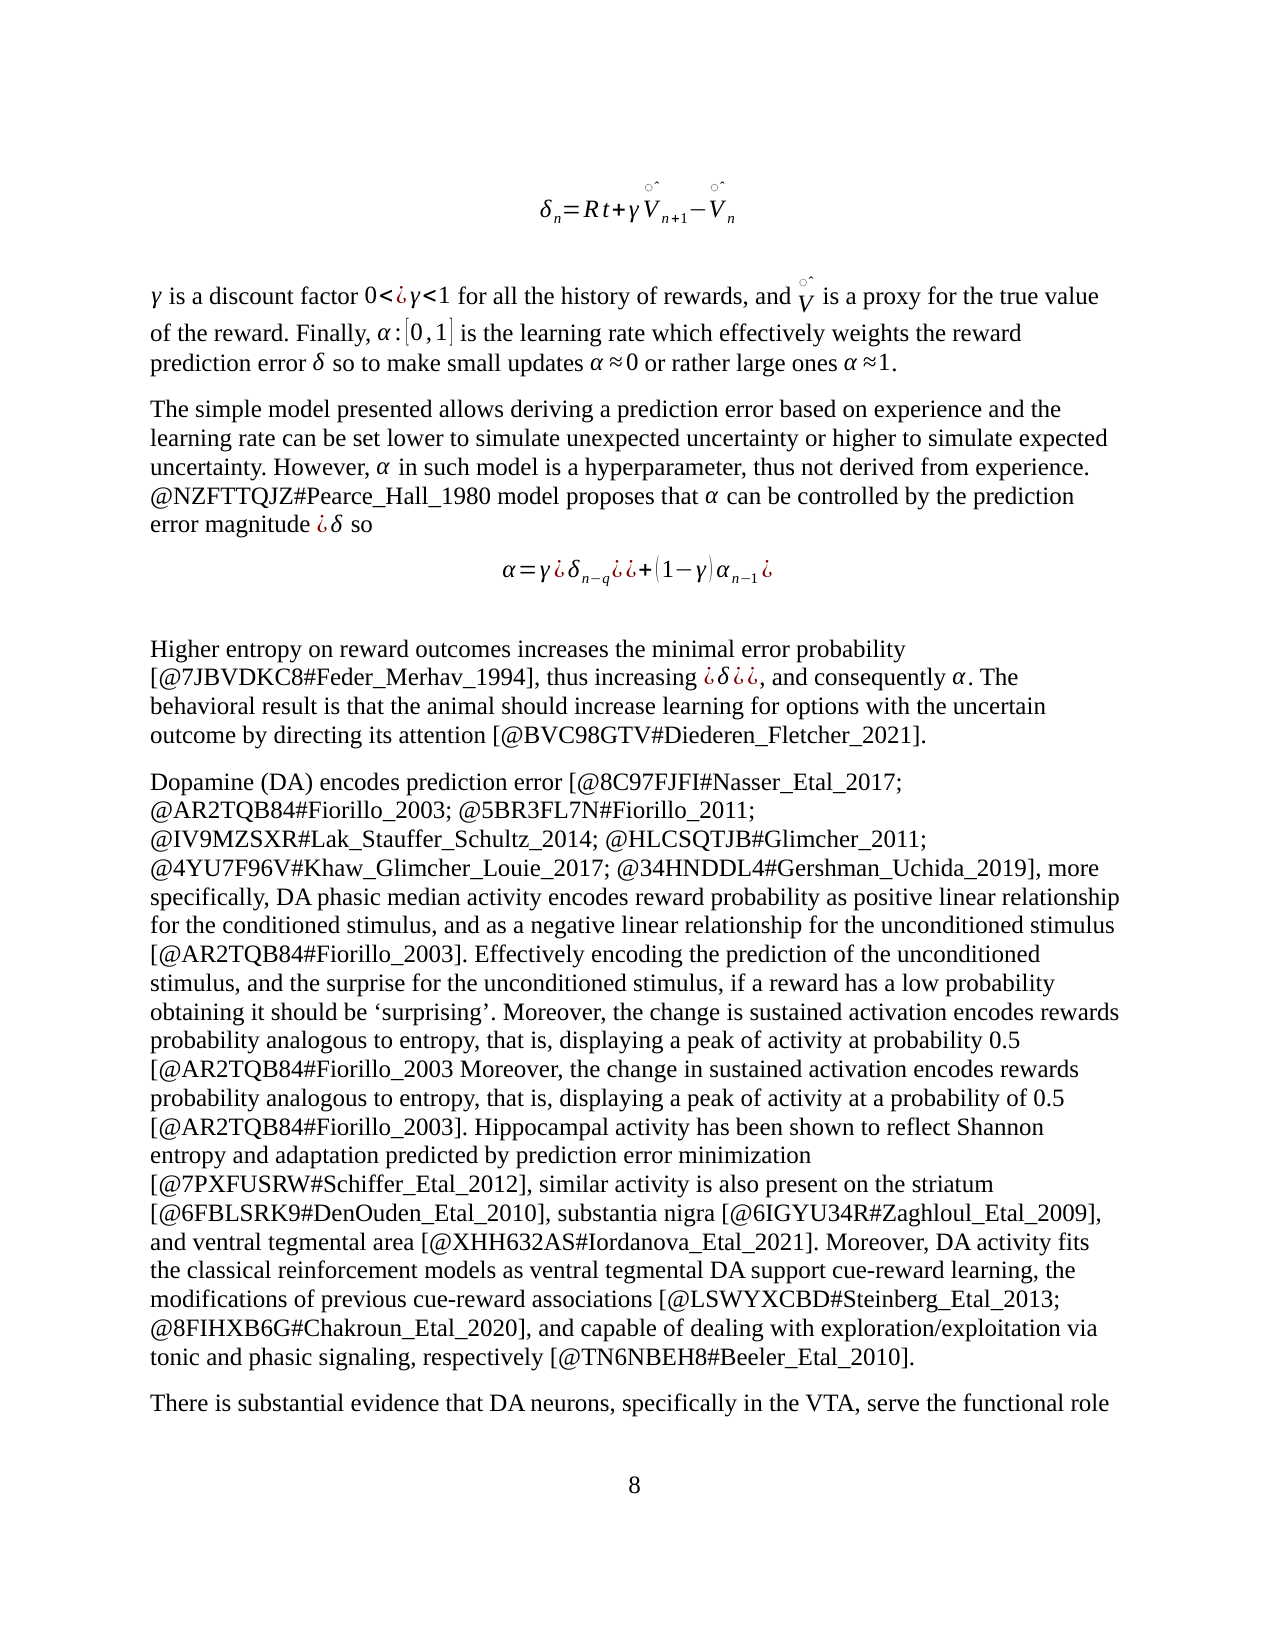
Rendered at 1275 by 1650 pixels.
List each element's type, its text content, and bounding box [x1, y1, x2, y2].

text Higher entropy on reward outcomes increases the minimal error probability [@7JBVDKC8#Feder_Merhav_1994], thus increasing , and consequently . The behavioral result is that the animal should increase learning for options with the uncertain outcome by directing its attention [@BVC98GTV#Diederen_Fletcher_2021]. [150, 634, 1125, 749]
text The simple model presented allows deriving a prediction error based on experience and the learning rate can be set lower to simulate unexpected uncertainty or higher to simulate expected uncertainty. However, in such model is a hyperparameter, thus not derived from experience. @NZFTTQJZ#Pearce_Hall_1980 model proposes that can be controlled by the prediction error magnitude so [150, 394, 1125, 538]
text Dopamine (DA) encodes prediction error [@8C97FJFI#Nasser_Etal_2017; @AR2TQB84#Fiorillo_2003; @5BR3FL7N#Fiorillo_2011; @IV9MZSXR#Lak_Stauffer_Schultz_2014; @HLCSQTJB#Glimcher_2011; @4YU7F96V#Khaw_Glimcher_Louie_2017; @34HNDDL4#Gershman_Uchida_2019], more specifically, DA phasic median activity encodes reward probability as positive linear relationship for the conditioned stimulus, and as a negative linear relationship for the unconditioned stimulus [@AR2TQB84#Fiorillo_2003]. Effectively encoding the prediction of the unconditioned stimulus, and the surprise for the unconditioned stimulus, if a reward has a low probability obtaining it should be ‘surprising’. Moreover, the change is sustained activation encodes rewards probability analogous to entropy, that is, displaying a peak of activity at probability 0.5 [@AR2TQB84#Fiorillo_2003 Moreover, the change in sustained activation encodes rewards probability analogous to entropy, that is, displaying a peak of activity at a probability of 0.5 [@AR2TQB84#Fiorillo_2003]. Hippocampal activity has been shown to reflect Shannon entropy and adaptation predicted by prediction error minimization [@7PXFUSRW#Schiffer_Etal_2012], similar activity is also present on the striatum [@6FBLSRK9#DenOuden_Etal_2010], substantia nigra [@6IGYU34R#Zaghloul_Etal_2009], and ventral tegmental area [@XHH632AS#Iordanova_Etal_2021]. Moreover, DA activity fits the classical reinforcement models as ventral tegmental DA support cue-reward learning, the modifications of previous cue-reward associations [@LSWYXCBD#Steinberg_Etal_2013; @8FIHXB6G#Chakroun_Etal_2020], and capable of dealing with exploration/exploitation via tonic and phasic signaling, respectively [@TN6NBEH8#Beeler_Etal_2010]. [150, 767, 1125, 1370]
text There is substantial evidence that DA neurons, specifically in the VTA, serve the functional role [150, 1388, 1125, 1417]
text is a discount factor for all the history of rewards, and is a proxy for the true value of the reward. Finally, is the learning rate which effectively weights the reward prediction error so to make small updates or rather large ones . [150, 273, 1125, 377]
